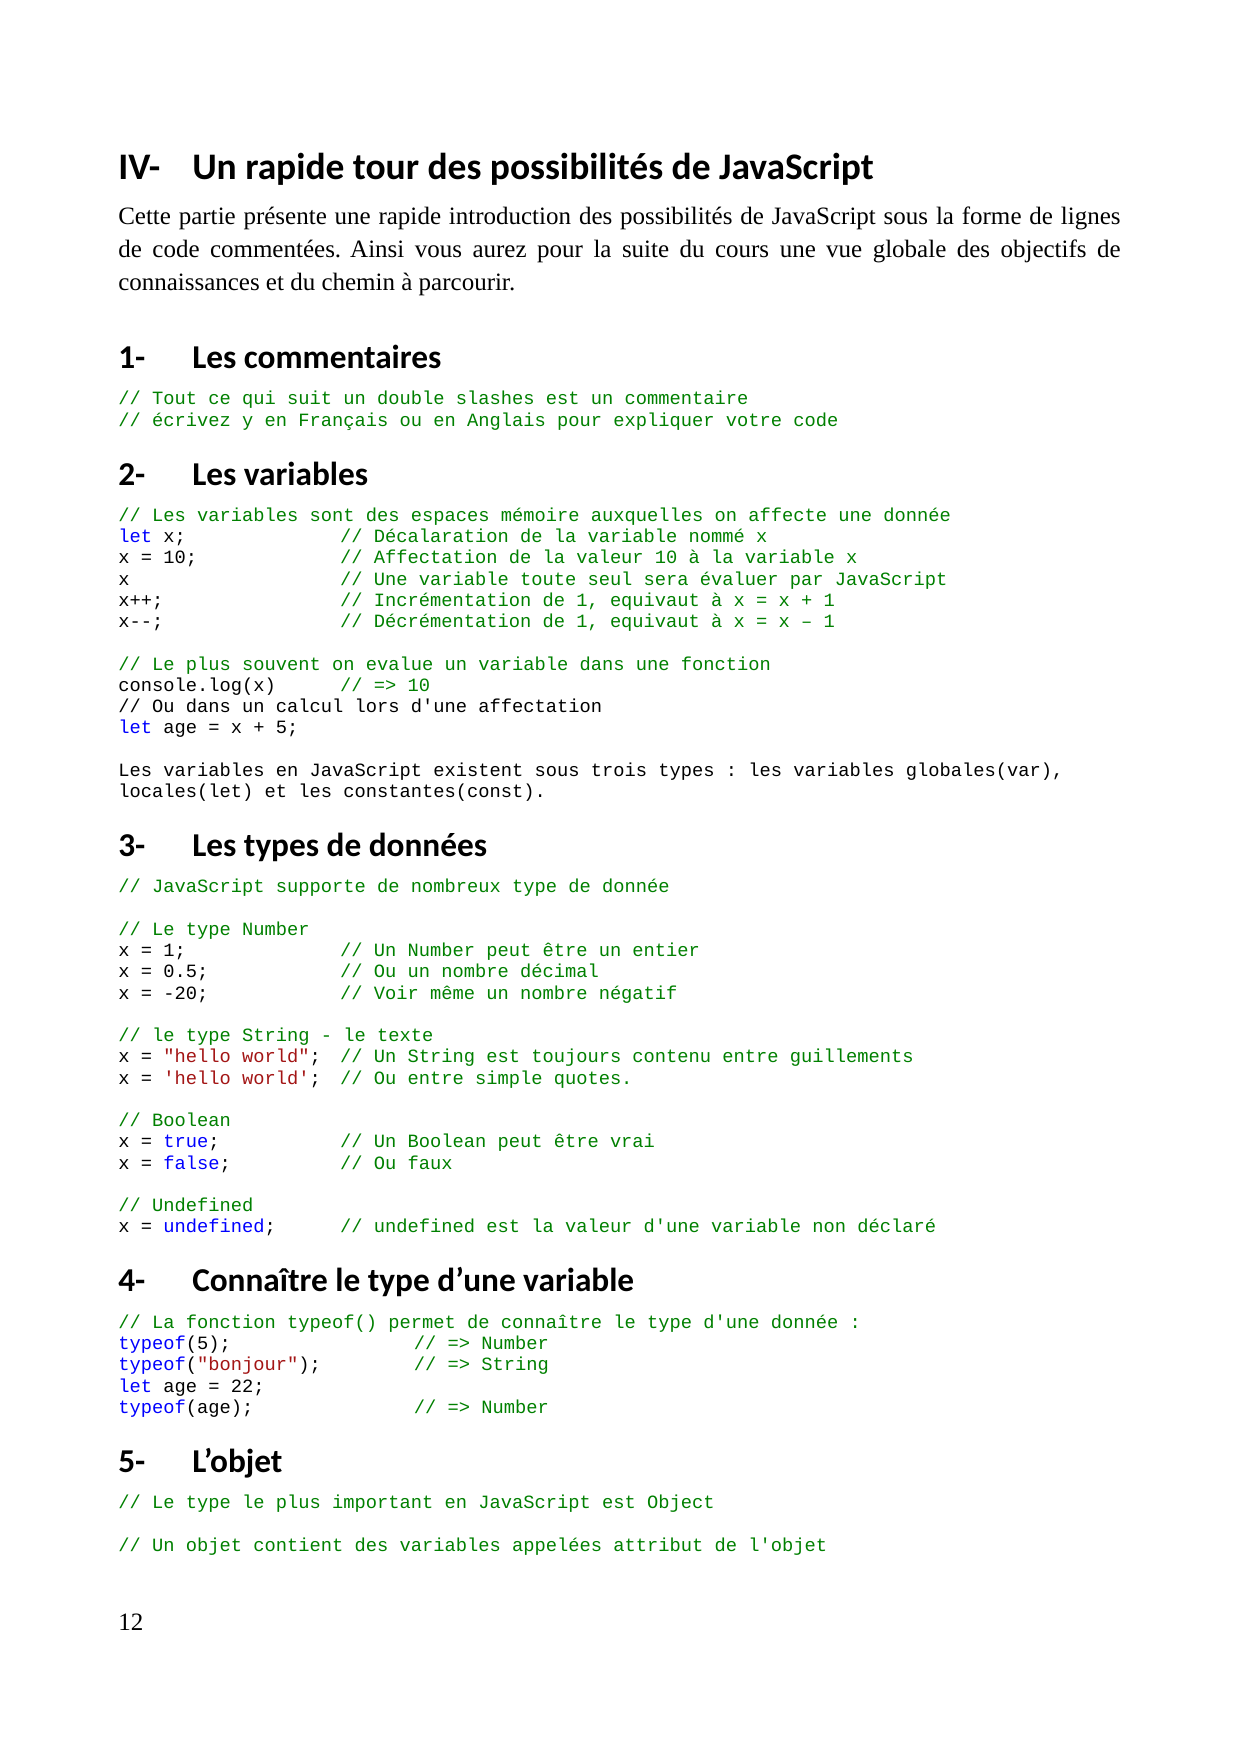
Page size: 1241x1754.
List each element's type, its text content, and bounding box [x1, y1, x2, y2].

text typeof(5); // => Number [118, 1334, 1122, 1355]
text // La fonction typeof() permet de connaître le type d'une donnée : [118, 1313, 1122, 1334]
text x = 0.5; // Ou un nombre décimal [118, 962, 1122, 983]
text // le type String - le texte [118, 1026, 1122, 1047]
text // Les variables sont des espaces mémoire auxquelles on affecte une donnée [118, 506, 1122, 527]
text // Le plus souvent on evalue un variable dans une fonction [118, 654, 1122, 676]
text // Le type Number [118, 920, 1122, 941]
text typeof("bonjour"); // => String [118, 1355, 1122, 1376]
text typeof(age); // => Number [118, 1398, 1122, 1419]
text let age = x + 5; [118, 718, 1122, 739]
text let x; // Décalaration de la variable nommé x [118, 527, 1122, 548]
text x // Une variable toute seul sera évaluer par JavaScript [118, 569, 1122, 591]
text x = 'hello world'; // Ou entre simple quotes. [118, 1068, 1122, 1090]
text // Undefined [118, 1196, 1122, 1217]
text Les variables en JavaScript existent sous trois types : les variables globales(var), locales(let) et les constantes(const). [118, 761, 1122, 803]
subtitle Un rapide tour des possibilités de JavaScript [118, 143, 1122, 189]
subtitle L’objet [118, 1440, 1122, 1480]
text x = false; // Ou faux [118, 1153, 1122, 1175]
text x++; // Incrémentation de 1, equivaut à x = x + 1 [118, 591, 1122, 612]
text x = true; // Un Boolean peut être vrai [118, 1132, 1122, 1153]
text console.log(x) // => 10 [118, 676, 1122, 697]
text // Un objet contient des variables appelées attribut de l'objet [118, 1535, 1122, 1557]
text x = -20; // Voir même un nombre négatif [118, 983, 1122, 1005]
subtitle Les variables [118, 452, 1122, 493]
text Cette partie présente une rapide introduction des possibilités de JavaScript sous la forme de lignes de code commentées. Ainsi vous aurez pour la suite du cours une vue globale des objectifs de connaissances et du chemin à parcourir. [118, 201, 1122, 296]
text // écrivez y en Français ou en Anglais pour expliquer votre code [118, 410, 1122, 432]
text x = "hello world"; // Un String est toujours contenu entre guillements [118, 1047, 1122, 1068]
text x--; // Décrémentation de 1, equivaut à x = x – 1 [118, 612, 1122, 633]
subtitle Les commentaires [118, 336, 1122, 377]
subtitle Connaître le type d’une variable [118, 1259, 1122, 1300]
text // Ou dans un calcul lors d'une affectation [118, 697, 1122, 718]
text // Boolean [118, 1111, 1122, 1132]
text x = 1; // Un Number peut être un entier [118, 941, 1122, 962]
subtitle Les types de données [118, 824, 1122, 865]
text // Tout ce qui suit un double slashes est un commentaire [118, 389, 1122, 410]
text // Le type le plus important en JavaScript est Object [118, 1493, 1122, 1514]
text // JavaScript supporte de nombreux type de donnée [118, 877, 1122, 898]
text let age = 22; [118, 1376, 1122, 1398]
text x = 10; // Affectation de la valeur 10 à la variable x [118, 548, 1122, 569]
text x = undefined; // undefined est la valeur d'une variable non déclaré [118, 1217, 1122, 1238]
